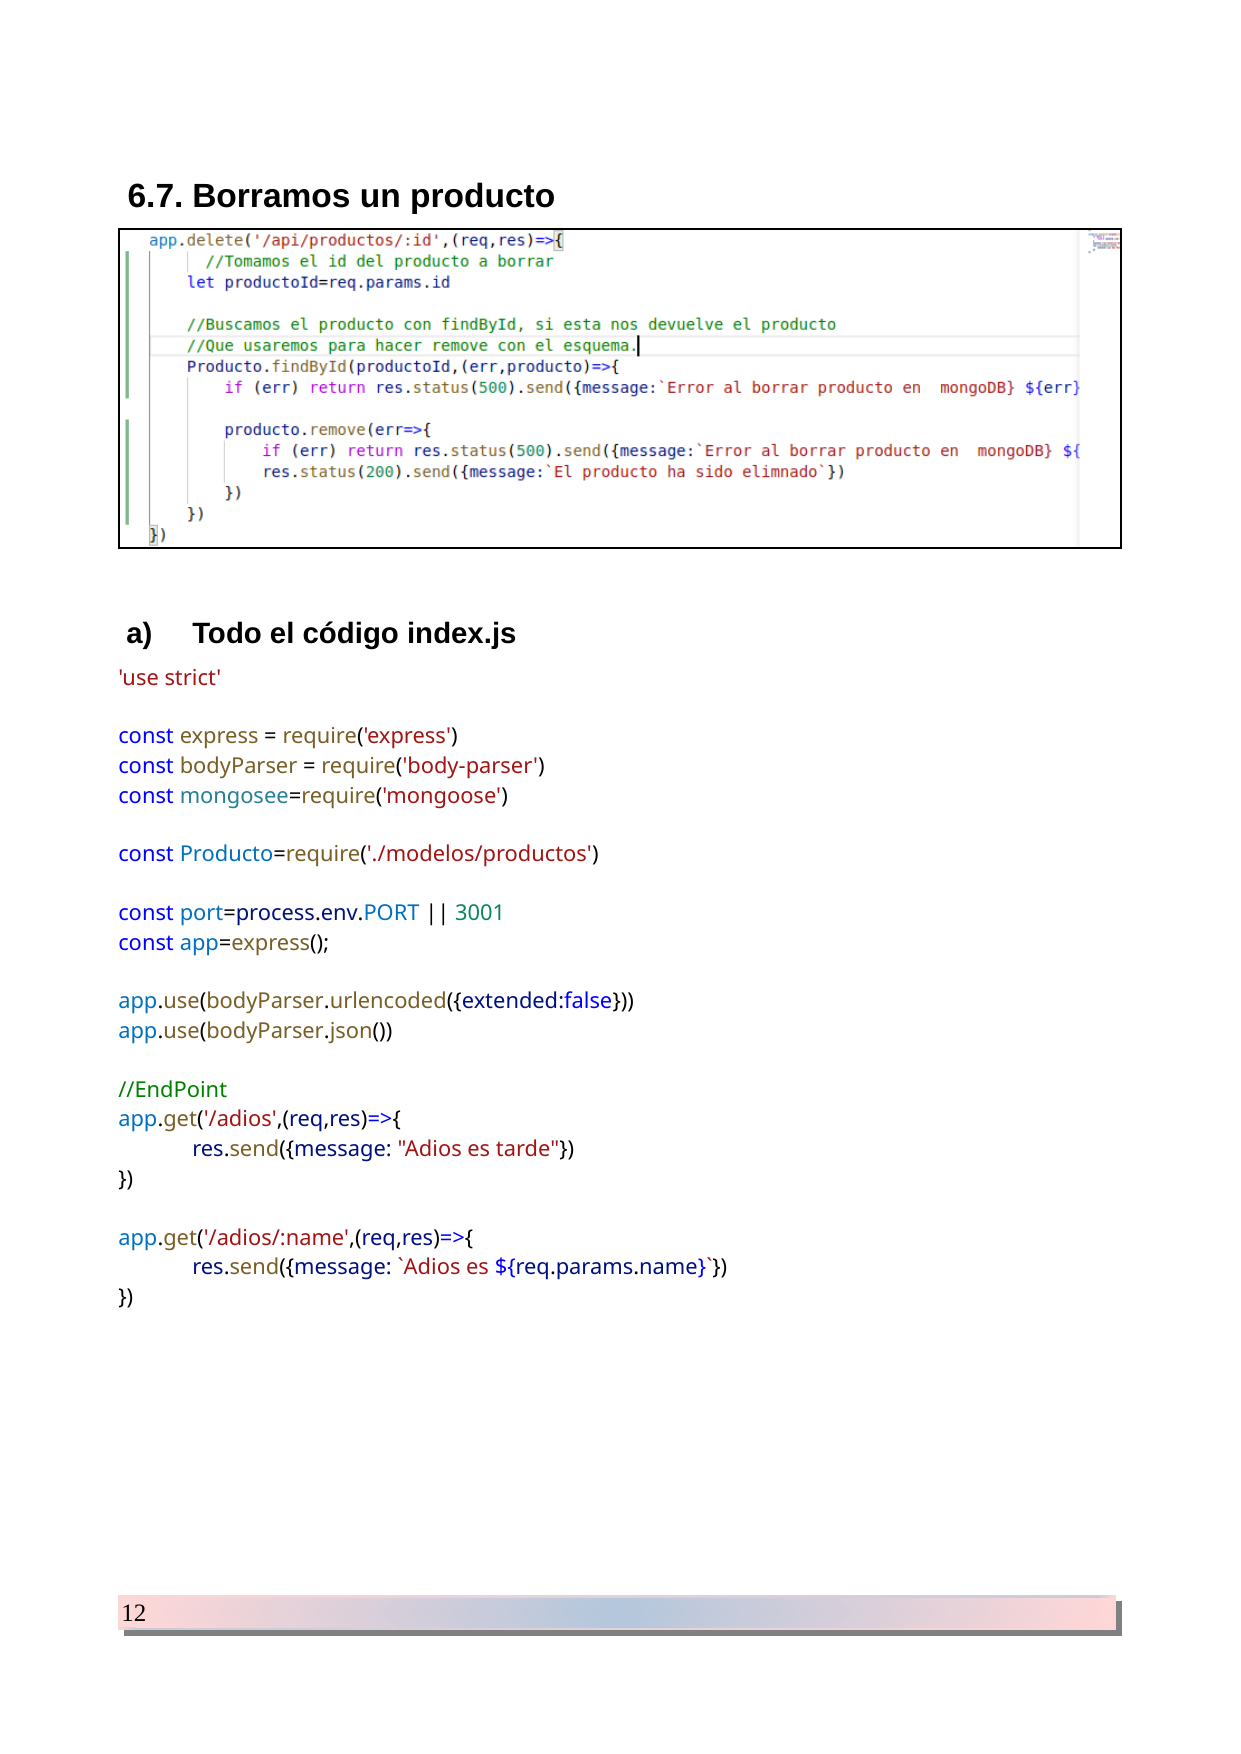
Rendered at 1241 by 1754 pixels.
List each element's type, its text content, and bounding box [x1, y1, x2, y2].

text const bodyParser = require('body-parser') [118, 750, 1122, 780]
text res.send({message: `Adios es ${req.params.name}`}) [192, 1251, 1122, 1281]
text }) [118, 1163, 1122, 1193]
picture [120, 230, 1120, 547]
text const express = require('express') [118, 720, 1122, 750]
text app.get('/adios',(req,res)=>{ [118, 1103, 1122, 1133]
text const Producto=require('./modelos/productos') [118, 838, 1122, 868]
text //EndPoint [118, 1074, 1122, 1103]
text const port=process.env.PORT || 3001 [118, 897, 1122, 927]
text }) [118, 1281, 1122, 1311]
text res.send({message: "Adios es tarde"}) [192, 1133, 1122, 1163]
text app.use(bodyParser.json()) [118, 1015, 1122, 1045]
text 'use strict' [118, 662, 1122, 692]
text const mongosee=require('mongoose') [118, 780, 1122, 810]
text app.get('/adios/:name',(req,res)=>{ [118, 1222, 1122, 1251]
subtitle Borramos un producto [118, 176, 1122, 215]
subtitle Todo el código index.js [118, 616, 1122, 649]
text app.use(bodyParser.urlencoded({extended:false})) [118, 985, 1122, 1015]
text const app=express(); [118, 927, 1122, 957]
